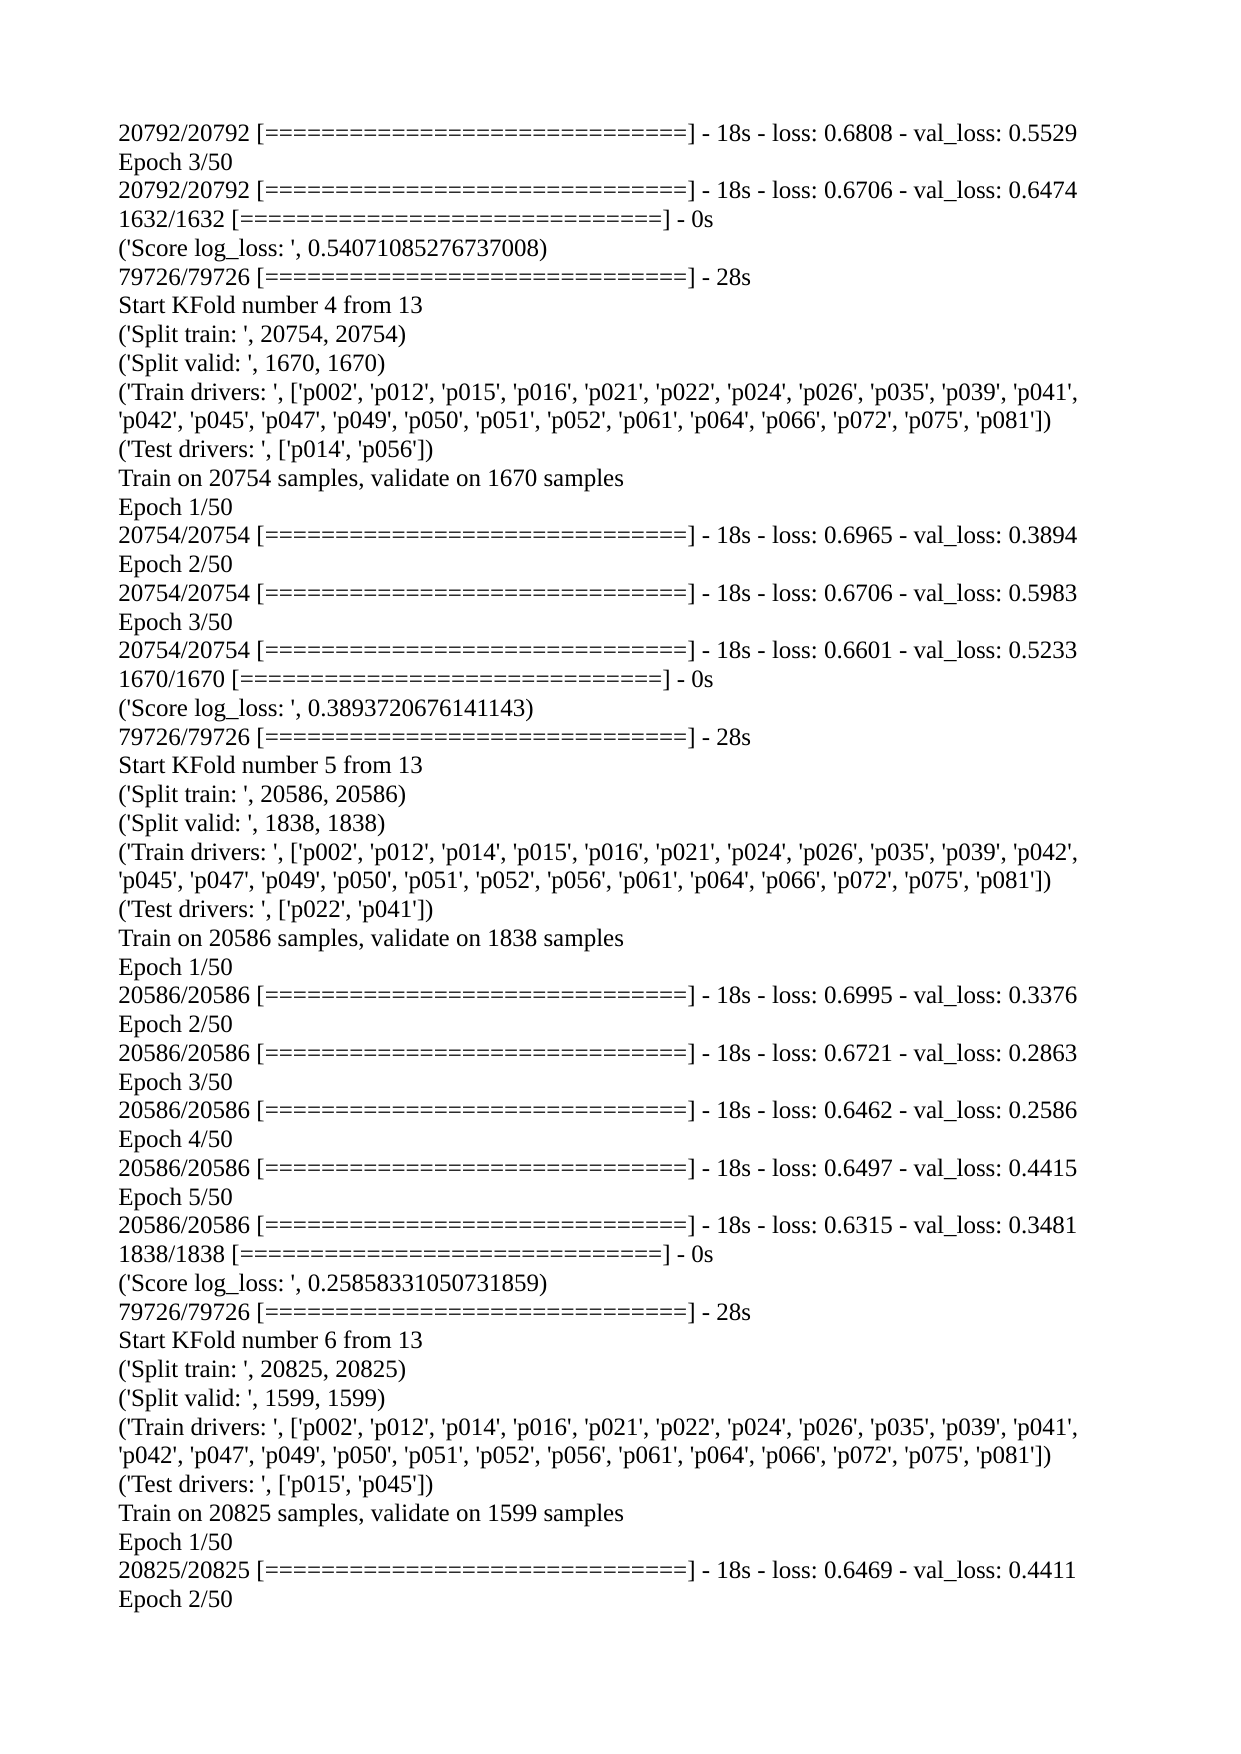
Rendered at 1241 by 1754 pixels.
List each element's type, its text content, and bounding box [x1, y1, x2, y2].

text Epoch 1/50 [118, 1527, 1122, 1556]
text 20586/20586 [==============================] - 18s - loss: 0.6995 - val_loss: 0.3376 [118, 981, 1122, 1009]
text 20825/20825 [==============================] - 18s - loss: 0.6469 - val_loss: 0.4411 [118, 1556, 1122, 1584]
text 79726/79726 [==============================] - 28s [118, 262, 1122, 291]
text Start KFold number 5 from 13 [118, 751, 1122, 779]
text ('Train drivers: ', ['p002', 'p012', 'p015', 'p016', 'p021', 'p022', 'p024', 'p026', 'p035', 'p039', 'p041', 'p042', 'p045', 'p047', 'p049', 'p050', 'p051', 'p052', 'p061', 'p064', 'p066', 'p072', 'p075', 'p081']) [118, 377, 1122, 434]
text ('Train drivers: ', ['p002', 'p012', 'p014', 'p016', 'p021', 'p022', 'p024', 'p026', 'p035', 'p039', 'p041', 'p042', 'p047', 'p049', 'p050', 'p051', 'p052', 'p056', 'p061', 'p064', 'p066', 'p072', 'p075', 'p081']) [118, 1412, 1122, 1469]
text 1838/1838 [==============================] - 0s [118, 1239, 1122, 1268]
text 20754/20754 [==============================] - 18s - loss: 0.6706 - val_loss: 0.5983 [118, 578, 1122, 607]
text ('Train drivers: ', ['p002', 'p012', 'p014', 'p015', 'p016', 'p021', 'p024', 'p026', 'p035', 'p039', 'p042', 'p045', 'p047', 'p049', 'p050', 'p051', 'p052', 'p056', 'p061', 'p064', 'p066', 'p072', 'p075', 'p081']) [118, 837, 1122, 894]
text Epoch 2/50 [118, 1009, 1122, 1038]
text ('Score log_loss: ', 0.25858331050731859) [118, 1268, 1122, 1297]
text Epoch 3/50 [118, 1067, 1122, 1096]
text ('Score log_loss: ', 0.54071085276737008) [118, 233, 1122, 262]
text Train on 20754 samples, validate on 1670 samples [118, 463, 1122, 492]
text ('Split valid: ', 1670, 1670) [118, 348, 1122, 377]
text Epoch 1/50 [118, 952, 1122, 981]
text 20754/20754 [==============================] - 18s - loss: 0.6601 - val_loss: 0.5233 [118, 636, 1122, 664]
text Start KFold number 6 from 13 [118, 1326, 1122, 1354]
text ('Test drivers: ', ['p015', 'p045']) [118, 1469, 1122, 1498]
text 20792/20792 [==============================] - 18s - loss: 0.6706 - val_loss: 0.6474 [118, 176, 1122, 204]
text ('Split train: ', 20586, 20586) [118, 779, 1122, 808]
text 20792/20792 [==============================] - 18s - loss: 0.6808 - val_loss: 0.5529 [118, 118, 1122, 147]
text Epoch 3/50 [118, 607, 1122, 636]
text Epoch 5/50 [118, 1182, 1122, 1211]
text 79726/79726 [==============================] - 28s [118, 1297, 1122, 1326]
text 1632/1632 [==============================] - 0s [118, 204, 1122, 233]
text Epoch 2/50 [118, 549, 1122, 578]
text 79726/79726 [==============================] - 28s [118, 722, 1122, 751]
text 20586/20586 [==============================] - 18s - loss: 0.6315 - val_loss: 0.3481 [118, 1211, 1122, 1239]
text Train on 20825 samples, validate on 1599 samples [118, 1498, 1122, 1527]
text 20586/20586 [==============================] - 18s - loss: 0.6462 - val_loss: 0.2586 [118, 1096, 1122, 1124]
text 20586/20586 [==============================] - 18s - loss: 0.6497 - val_loss: 0.4415 [118, 1153, 1122, 1182]
text 1670/1670 [==============================] - 0s [118, 664, 1122, 693]
text ('Split valid: ', 1599, 1599) [118, 1383, 1122, 1412]
text Epoch 3/50 [118, 147, 1122, 176]
text Start KFold number 4 from 13 [118, 291, 1122, 319]
text Epoch 4/50 [118, 1124, 1122, 1153]
text ('Split valid: ', 1838, 1838) [118, 808, 1122, 837]
text 20754/20754 [==============================] - 18s - loss: 0.6965 - val_loss: 0.3894 [118, 521, 1122, 549]
text Epoch 1/50 [118, 492, 1122, 521]
text ('Test drivers: ', ['p022', 'p041']) [118, 894, 1122, 923]
text Epoch 2/50 [118, 1584, 1122, 1613]
text 20586/20586 [==============================] - 18s - loss: 0.6721 - val_loss: 0.2863 [118, 1038, 1122, 1067]
text ('Split train: ', 20754, 20754) [118, 319, 1122, 348]
text Train on 20586 samples, validate on 1838 samples [118, 923, 1122, 952]
text ('Split train: ', 20825, 20825) [118, 1354, 1122, 1383]
text ('Score log_loss: ', 0.3893720676141143) [118, 693, 1122, 722]
text ('Test drivers: ', ['p014', 'p056']) [118, 434, 1122, 463]
